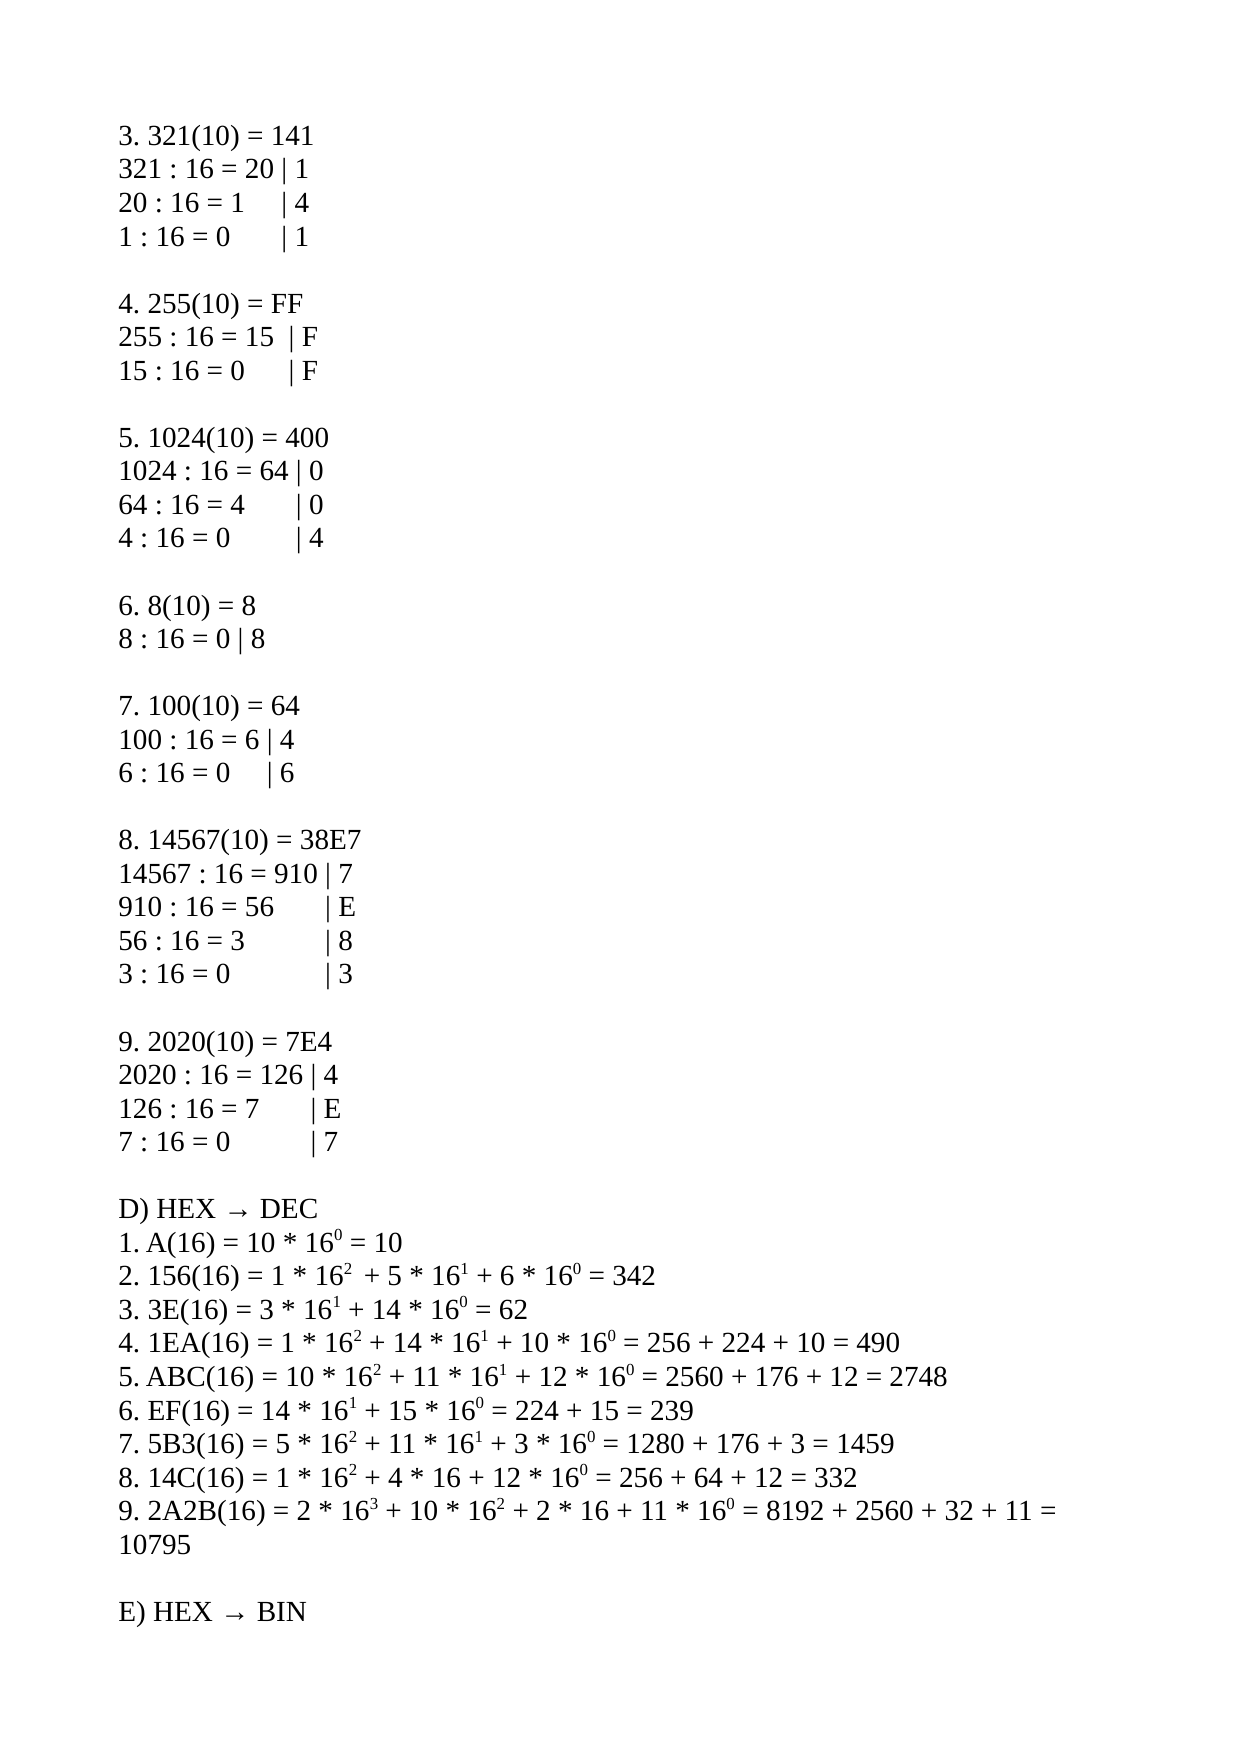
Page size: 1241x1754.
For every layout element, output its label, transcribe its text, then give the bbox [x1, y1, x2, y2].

text 15 : 16 = 0 | F [118, 353, 1122, 386]
text 8. 14C(16) = 1 * 162 + 4 * 16 + 12 * 160 = 256 + 64 + 12 = 332 [118, 1460, 1122, 1493]
text 7. 5B3(16) = 5 * 162 + 11 * 161 + 3 * 160 = 1280 + 176 + 3 = 1459 [118, 1426, 1122, 1460]
text 1. A(16) = 10 * 160 = 10 [118, 1225, 1122, 1258]
text 255 : 16 = 15 | F [118, 319, 1122, 353]
text 5. ABC(16) = 10 * 162 + 11 * 161 + 12 * 160 = 2560 + 176 + 12 = 2748 [118, 1359, 1122, 1393]
text 6. 8(10) = 8 [118, 588, 1122, 621]
text 8. 14567(10) = 38E7 [118, 822, 1122, 856]
text 2020 : 16 = 126 | 4 [118, 1057, 1122, 1091]
text 20 : 16 = 1 | 4 [118, 185, 1122, 219]
text 14567 : 16 = 910 | 7 [118, 856, 1122, 889]
text E) HEX → BIN [118, 1594, 1122, 1627]
text 321 : 16 = 20 | 1 [118, 152, 1122, 185]
text 4 : 16 = 0 | 4 [118, 521, 1122, 554]
text 7 : 16 = 0 | 7 [118, 1124, 1122, 1158]
text 1 : 16 = 0 | 1 [118, 219, 1122, 252]
text 5. 1024(10) = 400 [118, 420, 1122, 453]
text 9. 2A2B(16) = 2 * 163 + 10 * 162 + 2 * 16 + 11 * 160 = 8192 + 2560 + 32 + 11 = 10795 [118, 1493, 1122, 1560]
text 4. 1EA(16) = 1 * 162 + 14 * 161 + 10 * 160 = 256 + 224 + 10 = 490 [118, 1326, 1122, 1359]
text 100 : 16 = 6 | 4 [118, 722, 1122, 755]
text 9. 2020(10) = 7E4 [118, 1024, 1122, 1057]
text 56 : 16 = 3 | 8 [118, 923, 1122, 957]
text 8 : 16 = 0 | 8 [118, 621, 1122, 655]
text 1024 : 16 = 64 | 0 [118, 453, 1122, 487]
text 6 : 16 = 0 | 6 [118, 755, 1122, 789]
text 64 : 16 = 4 | 0 [118, 487, 1122, 521]
text 910 : 16 = 56 | E [118, 889, 1122, 923]
text 3. 3E(16) = 3 * 161 + 14 * 160 = 62 [118, 1292, 1122, 1326]
text D) HEX → DEC [118, 1191, 1122, 1225]
text 126 : 16 = 7 | E [118, 1091, 1122, 1124]
text 2. 156(16) = 1 * 162 + 5 * 161 + 6 * 160 = 342 [118, 1258, 1122, 1292]
text 7. 100(10) = 64 [118, 688, 1122, 722]
text 6. EF(16) = 14 * 161 + 15 * 160 = 224 + 15 = 239 [118, 1393, 1122, 1426]
text 3 : 16 = 0 | 3 [118, 957, 1122, 990]
text 3. 321(10) = 141 [118, 118, 1122, 152]
text 4. 255(10) = FF [118, 286, 1122, 319]
